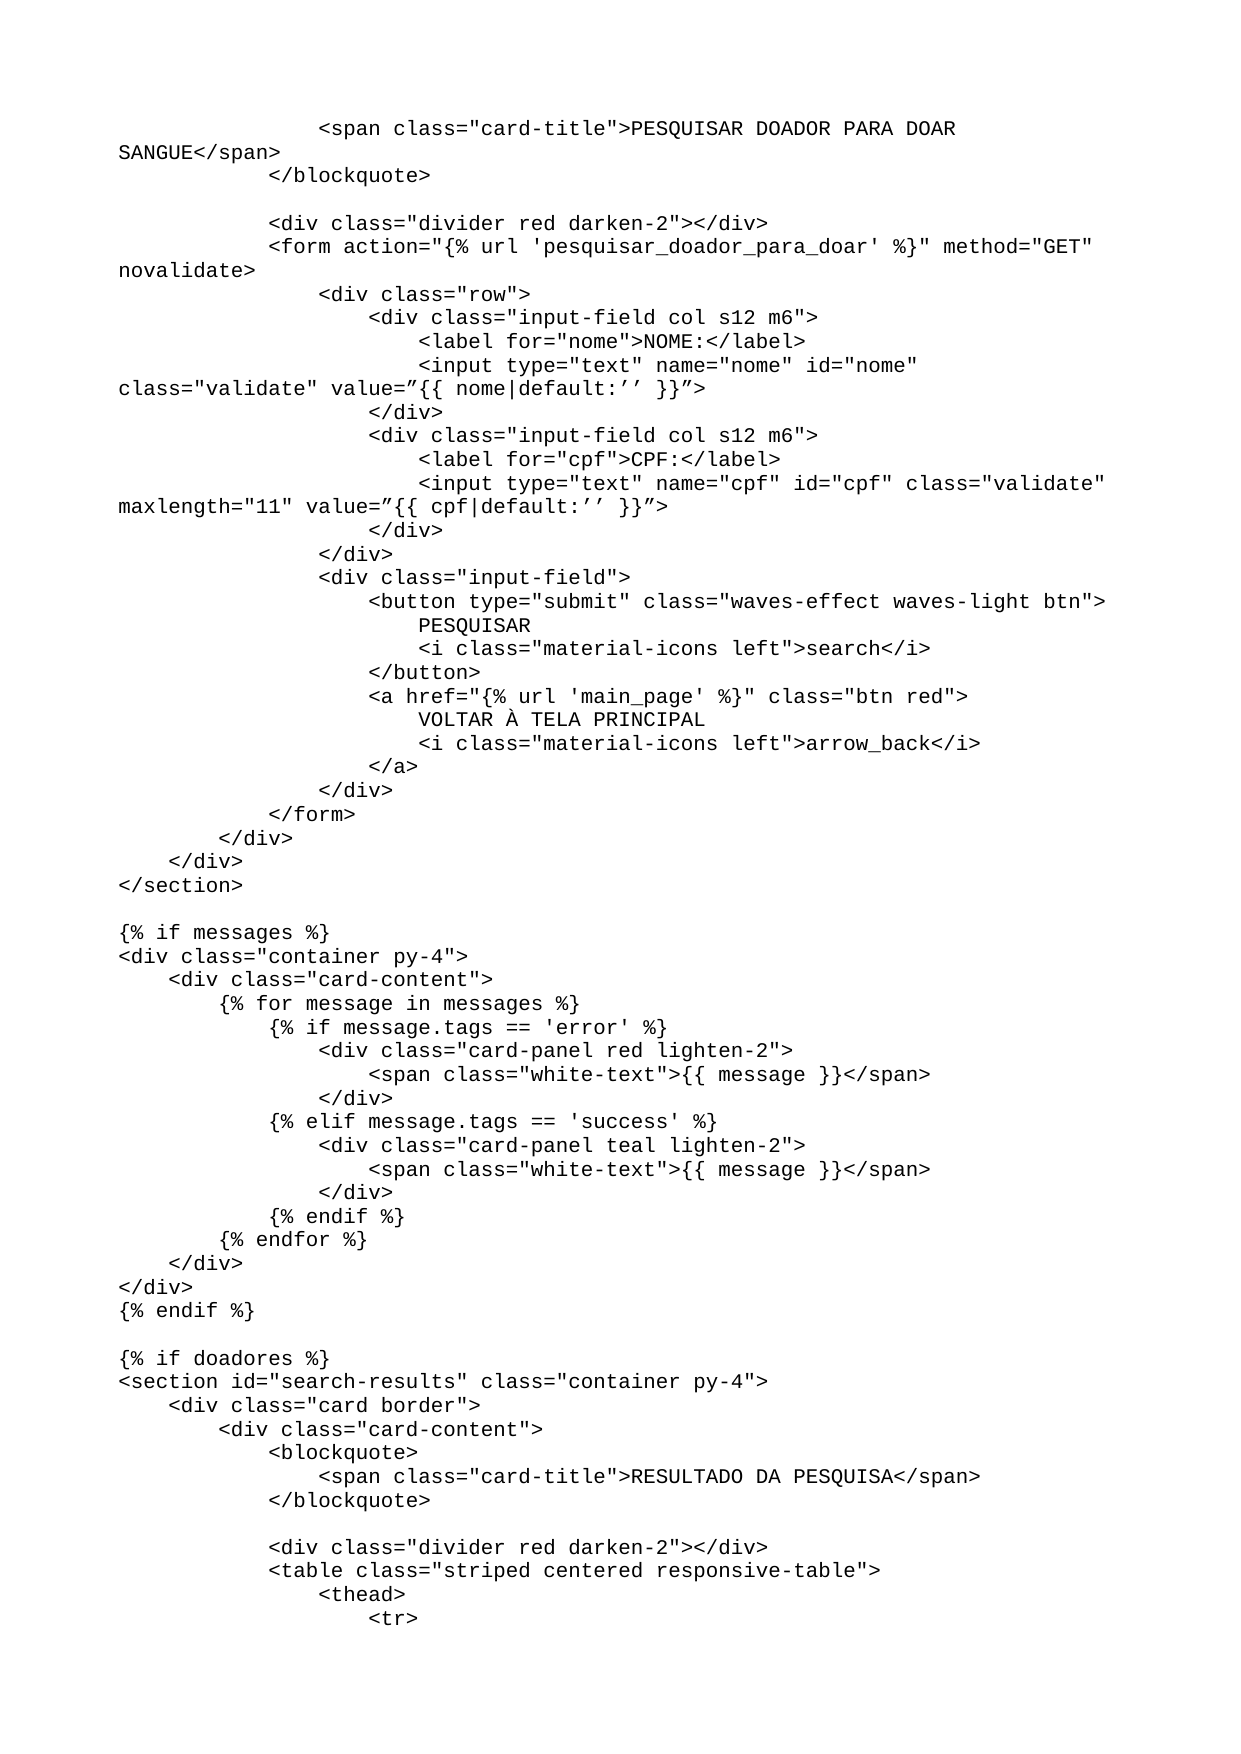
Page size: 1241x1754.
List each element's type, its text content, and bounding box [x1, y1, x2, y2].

text <form action="{% url 'pesquisar_doador_para_doar' %}" method="GET" novalidate> [118, 236, 1122, 284]
text {% if doadores %} [118, 1348, 1122, 1371]
text {% if message.tags == 'error' %} [118, 1017, 1122, 1040]
text <input type="text" name="cpf" id="cpf" class="validate" maxlength="11" value=”{{ cpf|default:’’ }}”> [118, 473, 1122, 520]
text <section id="search-results" class="container py-4"> [118, 1371, 1122, 1395]
text {% for message in messages %} [118, 993, 1122, 1017]
text {% endif %} [118, 1300, 1122, 1324]
text <div class="card border"> [118, 1395, 1122, 1419]
text </div> [118, 1277, 1122, 1300]
text </div> [118, 402, 1122, 426]
text <div class="card-content"> [118, 1419, 1122, 1442]
text <table class="striped centered responsive-table"> [118, 1561, 1122, 1584]
text <input type="text" name="nome" id="nome" class="validate" value=”{{ nome|default:’’ }}”> [118, 354, 1122, 402]
text <label for="cpf">CPF:</label> [118, 449, 1122, 473]
text <label for="nome">NOME:</label> [118, 331, 1122, 354]
text </div> [118, 851, 1122, 875]
text <div class="card-panel teal lighten-2"> [118, 1135, 1122, 1158]
text <div class="card-panel red lighten-2"> [118, 1040, 1122, 1064]
text </blockquote> [118, 1489, 1122, 1513]
text </blockquote> [118, 165, 1122, 189]
text <div class="input-field col s12 m6"> [118, 307, 1122, 331]
text </a> [118, 757, 1122, 780]
text <button type="submit" class="waves-effect waves-light btn"> [118, 591, 1122, 615]
text <blockquote> [118, 1442, 1122, 1466]
text </div> [118, 520, 1122, 544]
text <div class="container py-4"> [118, 946, 1122, 969]
text <div class="card-content"> [118, 969, 1122, 993]
text </form> [118, 804, 1122, 827]
text <div class="row"> [118, 284, 1122, 307]
text <i class="material-icons left">arrow_back</i> [118, 733, 1122, 757]
text {% if messages %} [118, 922, 1122, 946]
text </div> [118, 1253, 1122, 1277]
text <thead> [118, 1584, 1122, 1608]
text <div class="divider red darken-2"></div> [118, 1537, 1122, 1561]
text <div class="divider red darken-2"></div> [118, 213, 1122, 236]
text {% endfor %} [118, 1229, 1122, 1253]
text </section> [118, 875, 1122, 898]
text PESQUISAR [118, 615, 1122, 638]
text <span class="white-text">{{ message }}</span> [118, 1064, 1122, 1088]
text <span class="card-title">PESQUISAR DOADOR PARA DOAR SANGUE</span> [118, 118, 1122, 165]
text <div class="input-field"> [118, 567, 1122, 591]
text <span class="white-text">{{ message }}</span> [118, 1158, 1122, 1182]
text </button> [118, 662, 1122, 686]
text </div> [118, 1182, 1122, 1206]
text <span class="card-title">RESULTADO DA PESQUISA</span> [118, 1466, 1122, 1489]
text <i class="material-icons left">search</i> [118, 638, 1122, 662]
text </div> [118, 780, 1122, 804]
text <a href="{% url 'main_page' %}" class="btn red"> [118, 686, 1122, 709]
text {% endif %} [118, 1206, 1122, 1229]
text VOLTAR À TELA PRINCIPAL [118, 709, 1122, 733]
text </div> [118, 827, 1122, 851]
text <div class="input-field col s12 m6"> [118, 426, 1122, 449]
text </div> [118, 1088, 1122, 1111]
text </div> [118, 544, 1122, 567]
text <tr> [118, 1608, 1122, 1631]
text {% elif message.tags == 'success' %} [118, 1111, 1122, 1135]
